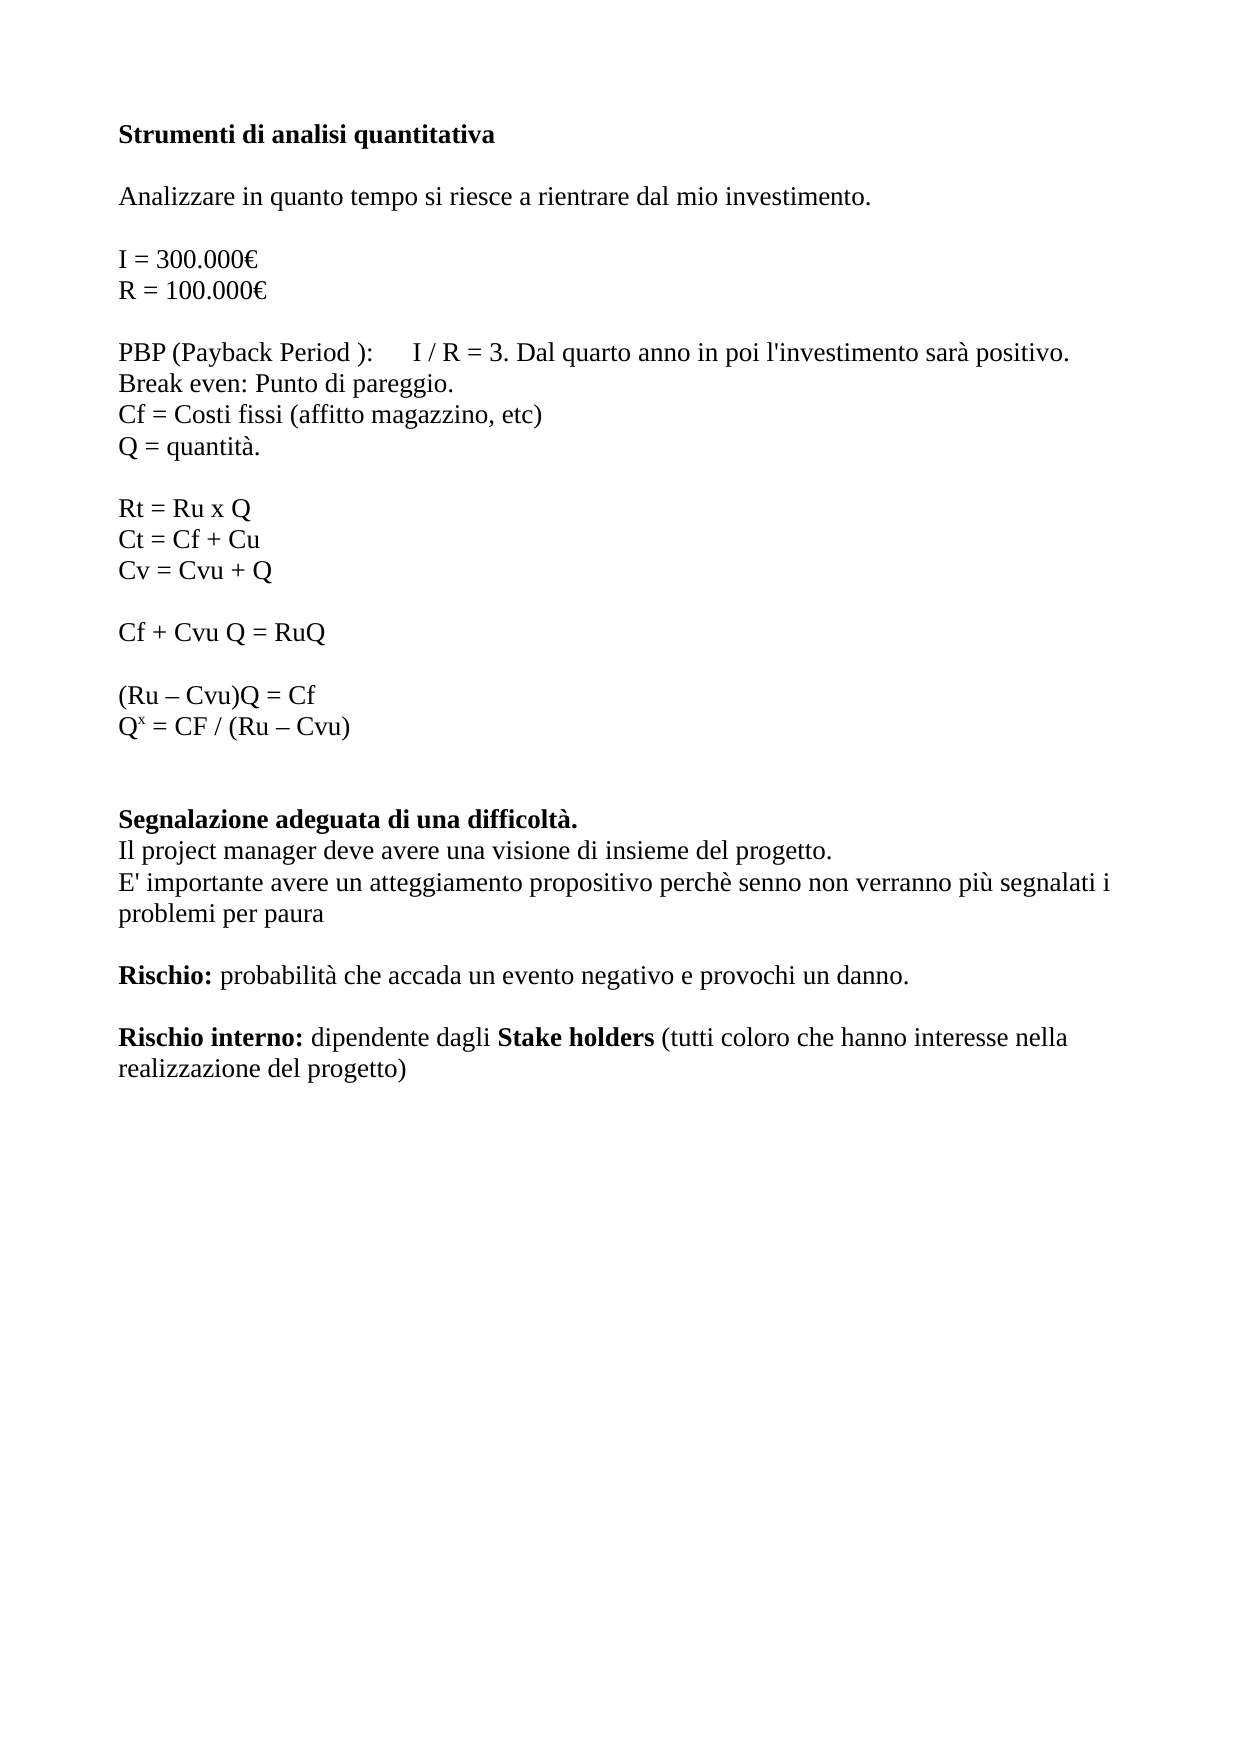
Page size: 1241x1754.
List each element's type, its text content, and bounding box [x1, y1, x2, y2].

text Break even: Punto di pareggio. [118, 367, 1122, 398]
text PBP (Payback Period ): I / R = 3. Dal quarto anno in poi l'investimento sarà positivo. [118, 336, 1122, 367]
text I = 300.000€ [118, 243, 1122, 274]
text R = 100.000€ [118, 274, 1122, 305]
text Rt = Ru x Q [118, 492, 1122, 523]
text Strumenti di analisi quantitativa [118, 118, 1122, 149]
text Segnalazione adeguata di una difficoltà. [118, 803, 1122, 834]
text Q = quantità. [118, 429, 1122, 461]
text Qx = CF / (Ru – Cvu) [118, 710, 1122, 741]
text Il project manager deve avere una visione di insieme del progetto. [118, 834, 1122, 866]
text Cf = Costi fissi (affitto magazzino, etc) [118, 398, 1122, 429]
text Ct = Cf + Cu [118, 523, 1122, 554]
text Cf + Cvu Q = RuQ [118, 616, 1122, 648]
text Analizzare in quanto tempo si riesce a rientrare dal mio investimento. [118, 180, 1122, 212]
text E' importante avere un atteggiamento propositivo perchè senno non verranno più segnalati i problemi per paura [118, 866, 1122, 928]
text (Ru – Cvu)Q = Cf [118, 679, 1122, 710]
text Cv = Cvu + Q [118, 554, 1122, 585]
text Rischio interno: dipendente dagli Stake holders (tutti coloro che hanno interesse nella realizzazione del progetto) [118, 1021, 1122, 1084]
text Rischio: probabilità che accada un evento negativo e provochi un danno. [118, 959, 1122, 990]
